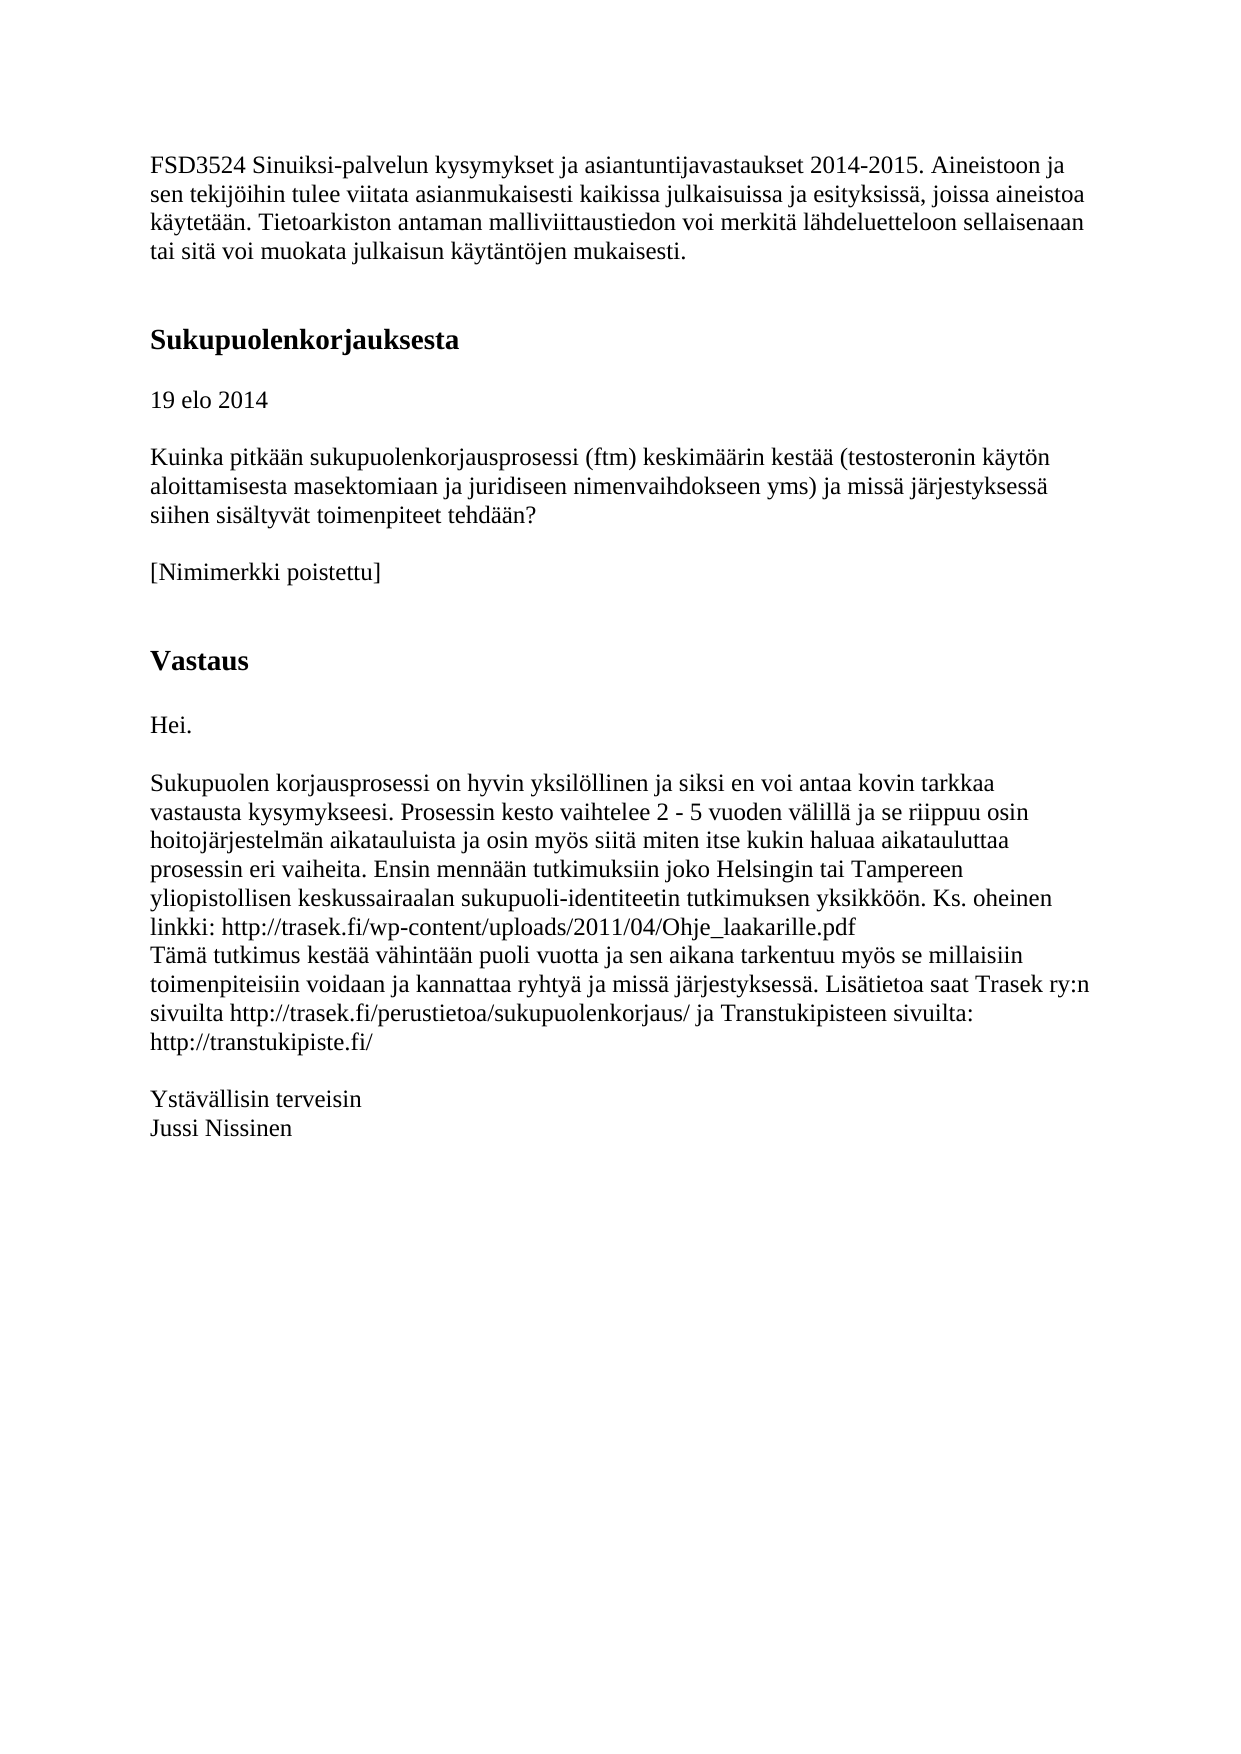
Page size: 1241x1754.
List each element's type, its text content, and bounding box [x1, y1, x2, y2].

text Hei. Sukupuolen korjausprosessi on hyvin yksilöllinen ja siksi en voi antaa kovin tarkkaa vastausta kysymykseesi. Prosessin kesto vaihtelee 2 - 5 vuoden välillä ja se riippuu osin hoitojärjestelmän aikatauluista ja osin myös siitä miten itse kukin haluaa aikatauluttaa prosessin eri vaiheita. Ensin mennään tutkimuksiin joko Helsingin tai Tampereen yliopistollisen keskussairaalan sukupuoli-identiteetin tutkimuksen yksikköön. Ks. oheinen linkki: http://trasek.fi/wp-content/uploads/2011/04/Ohje_laakarille.pdf Tämä tutkimus kestää vähintään puoli vuotta ja sen aikana tarkentuu myös se millaisiin toimenpiteisiin voidaan ja kannattaa ryhtyä ja missä järjestyksessä. Lisätietoa saat Trasek ry:n sivuilta http://trasek.fi/perustietoa/sukupuolenkorjaus/ ja Transtukipisteen sivuilta: http://transtukipiste.fi/ Ystävällisin terveisin Jussi Nissinen [150, 711, 1090, 1142]
text FSD3524 Sinuiksi-palvelun kysymykset ja asiantuntijavastaukset 2014-2015. Aineistoon ja sen tekijöihin tulee viitata asianmukaisesti kaikissa julkaisuissa ja esityksissä, joissa aineistoa käytetään. Tietoarkiston antaman malliviittaustiedon voi merkitä lähdeluetteloon sellaisenaan tai sitä voi muokata julkaisun käytäntöjen mukaisesti. [150, 150, 1090, 265]
text [Nimimerkki poistettu] [150, 557, 1090, 586]
text Sukupuolenkorjauksesta [150, 322, 1090, 356]
text Vastaus [150, 643, 1090, 677]
text Kuinka pitkään sukupuolenkorjausprosessi (ftm) keskimäärin kestää (testosteronin käytön aloittamisesta masektomiaan ja juridiseen nimenvaihdokseen yms) ja missä järjestyksessä siihen sisältyvät toimenpiteet tehdään? [150, 442, 1090, 528]
text 19 elo 2014 [150, 385, 1090, 413]
